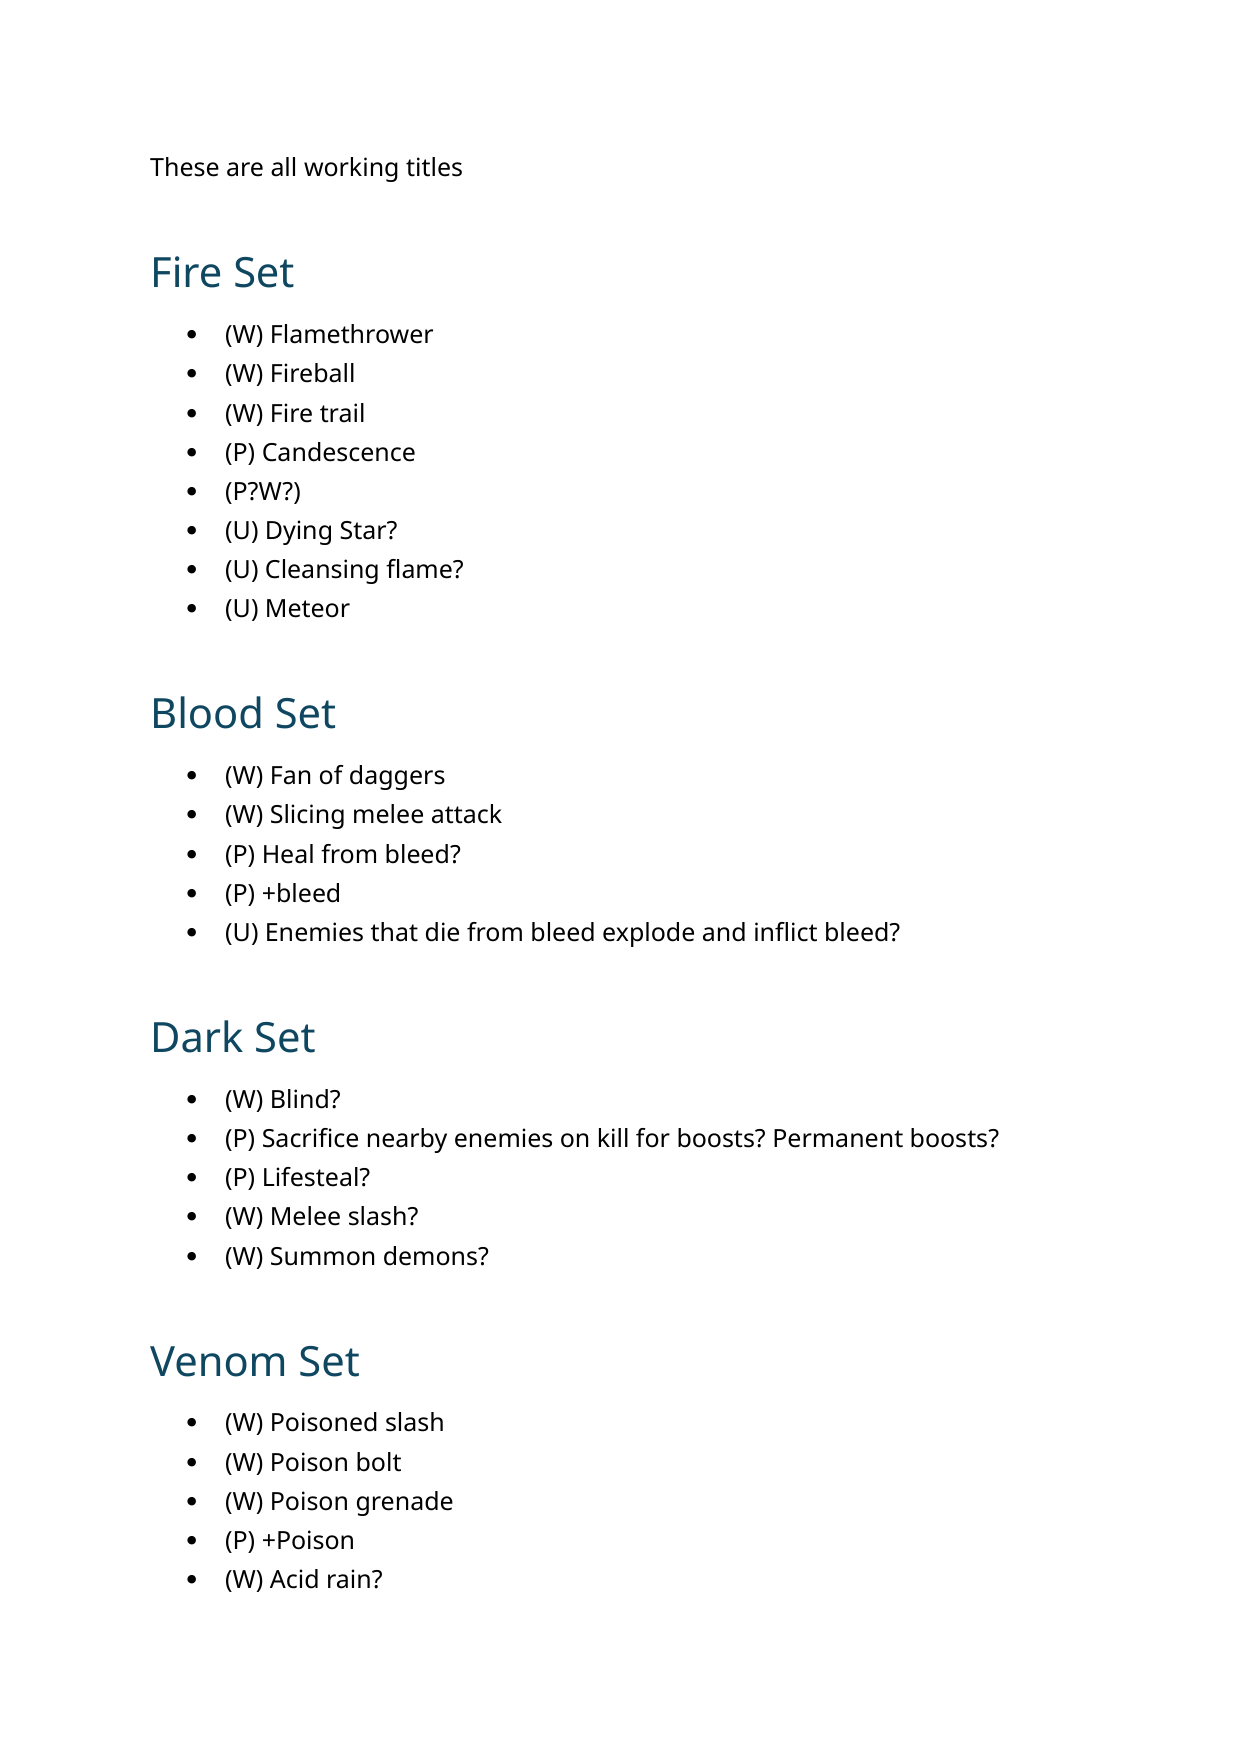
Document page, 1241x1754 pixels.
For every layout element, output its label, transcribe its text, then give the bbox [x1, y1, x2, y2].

subtitle Blood Set [150, 684, 1090, 741]
list (P) Candescence [187, 434, 1090, 468]
list (W) Poison grenade [187, 1483, 1090, 1517]
list (W) Fire trail [187, 395, 1090, 429]
text These are all working titles [150, 150, 1090, 184]
list (U) Enemies that die from bleed explode and inflict bleed? [187, 914, 1090, 949]
subtitle Venom Set [150, 1331, 1090, 1388]
list (W) Fan of daggers [187, 758, 1090, 792]
list (U) Dying Star? [187, 513, 1090, 547]
list (P) Sacrifice nearby enemies on kill for boosts? Permanent boosts? [187, 1121, 1090, 1155]
list (W) Poisoned slash [187, 1405, 1090, 1439]
list (W) Melee slash? [187, 1199, 1090, 1233]
list (W) Poison bolt [187, 1444, 1090, 1478]
list (P?W?) [187, 473, 1090, 508]
list (W) Flamethrower [187, 317, 1090, 351]
list (P) Lifesteal? [187, 1160, 1090, 1194]
list (U) Cleansing flame? [187, 552, 1090, 586]
list (P) +bleed [187, 875, 1090, 909]
list (P) Heal from bleed? [187, 836, 1090, 870]
list (U) Meteor [187, 591, 1090, 625]
list (W) Acid rain? [187, 1562, 1090, 1596]
subtitle Dark Set [150, 1008, 1090, 1065]
subtitle Fire Set [150, 243, 1090, 300]
list (W) Slicing melee attack [187, 797, 1090, 831]
list (P) +Poison [187, 1522, 1090, 1557]
list (W) Blind? [187, 1081, 1090, 1116]
list (W) Fireball [187, 356, 1090, 390]
list (W) Summon demons? [187, 1238, 1090, 1272]
